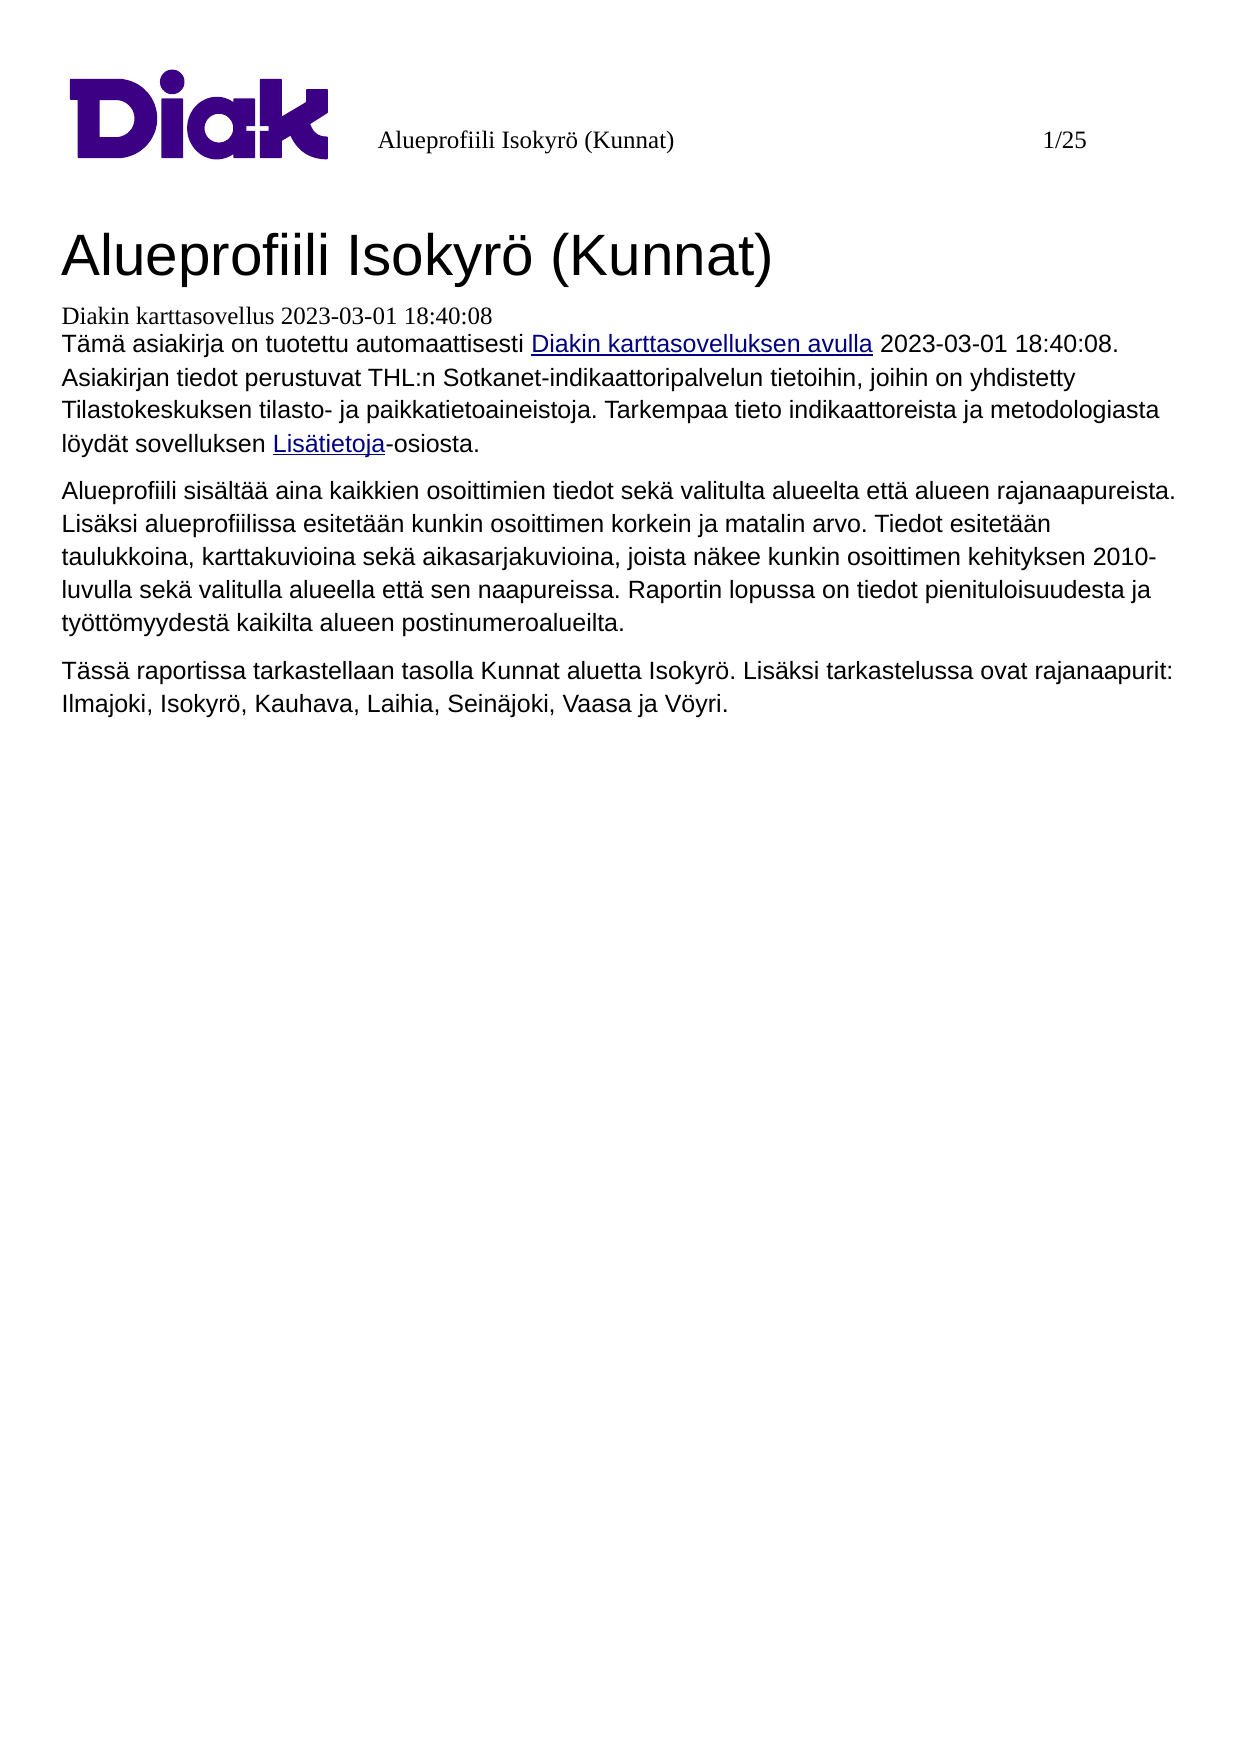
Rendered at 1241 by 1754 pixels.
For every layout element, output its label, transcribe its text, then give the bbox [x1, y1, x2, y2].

text Tämä asiakirja on tuotettu automaattisesti Diakin karttasovelluksen avulla 2023-03-01 18:40:08. Asiakirjan tiedot perustuvat THL:n Sotkanet-indikaattoripalvelun tietoihin, joihin on yhdistetty Tilastokeskuksen tilasto- ja paikkatietoaineistoja. Tarkempaa tieto indikaattoreista ja metodologiasta löydät sovelluksen Lisätietoja-osiosta. [61, 329, 1179, 457]
text Diakin karttasovellus 2023-03-01 18:40:08 [61, 301, 1179, 329]
text Tässä raportissa tarkastellaan tasolla Kunnat aluetta Isokyrö. Lisäksi tarkastelussa ovat rajanaapurit: Ilmajoki, Isokyrö, Kauhava, Laihia, Seinäjoki, Vaasa ja Vöyri. [61, 656, 1179, 718]
title Alueprofiili Isokyrö (Kunnat) [61, 221, 1179, 288]
text Alueprofiili sisältää aina kaikkien osoittimien tiedot sekä valitulta alueelta että alueen rajanaapureista. Lisäksi alueprofiilissa esitetään kunkin osoittimen korkein ja matalin arvo. Tiedot esitetään taulukkoina, karttakuvioina sekä aikasarjakuvioina, joista näkee kunkin osoittimen kehityksen 2010-luvulla sekä valitulla alueella että sen naapureissa. Raportin lopussa on tiedot pienituloisuudesta ja työttömyydestä kaikilta alueen postinumeroalueilta. [61, 476, 1179, 637]
